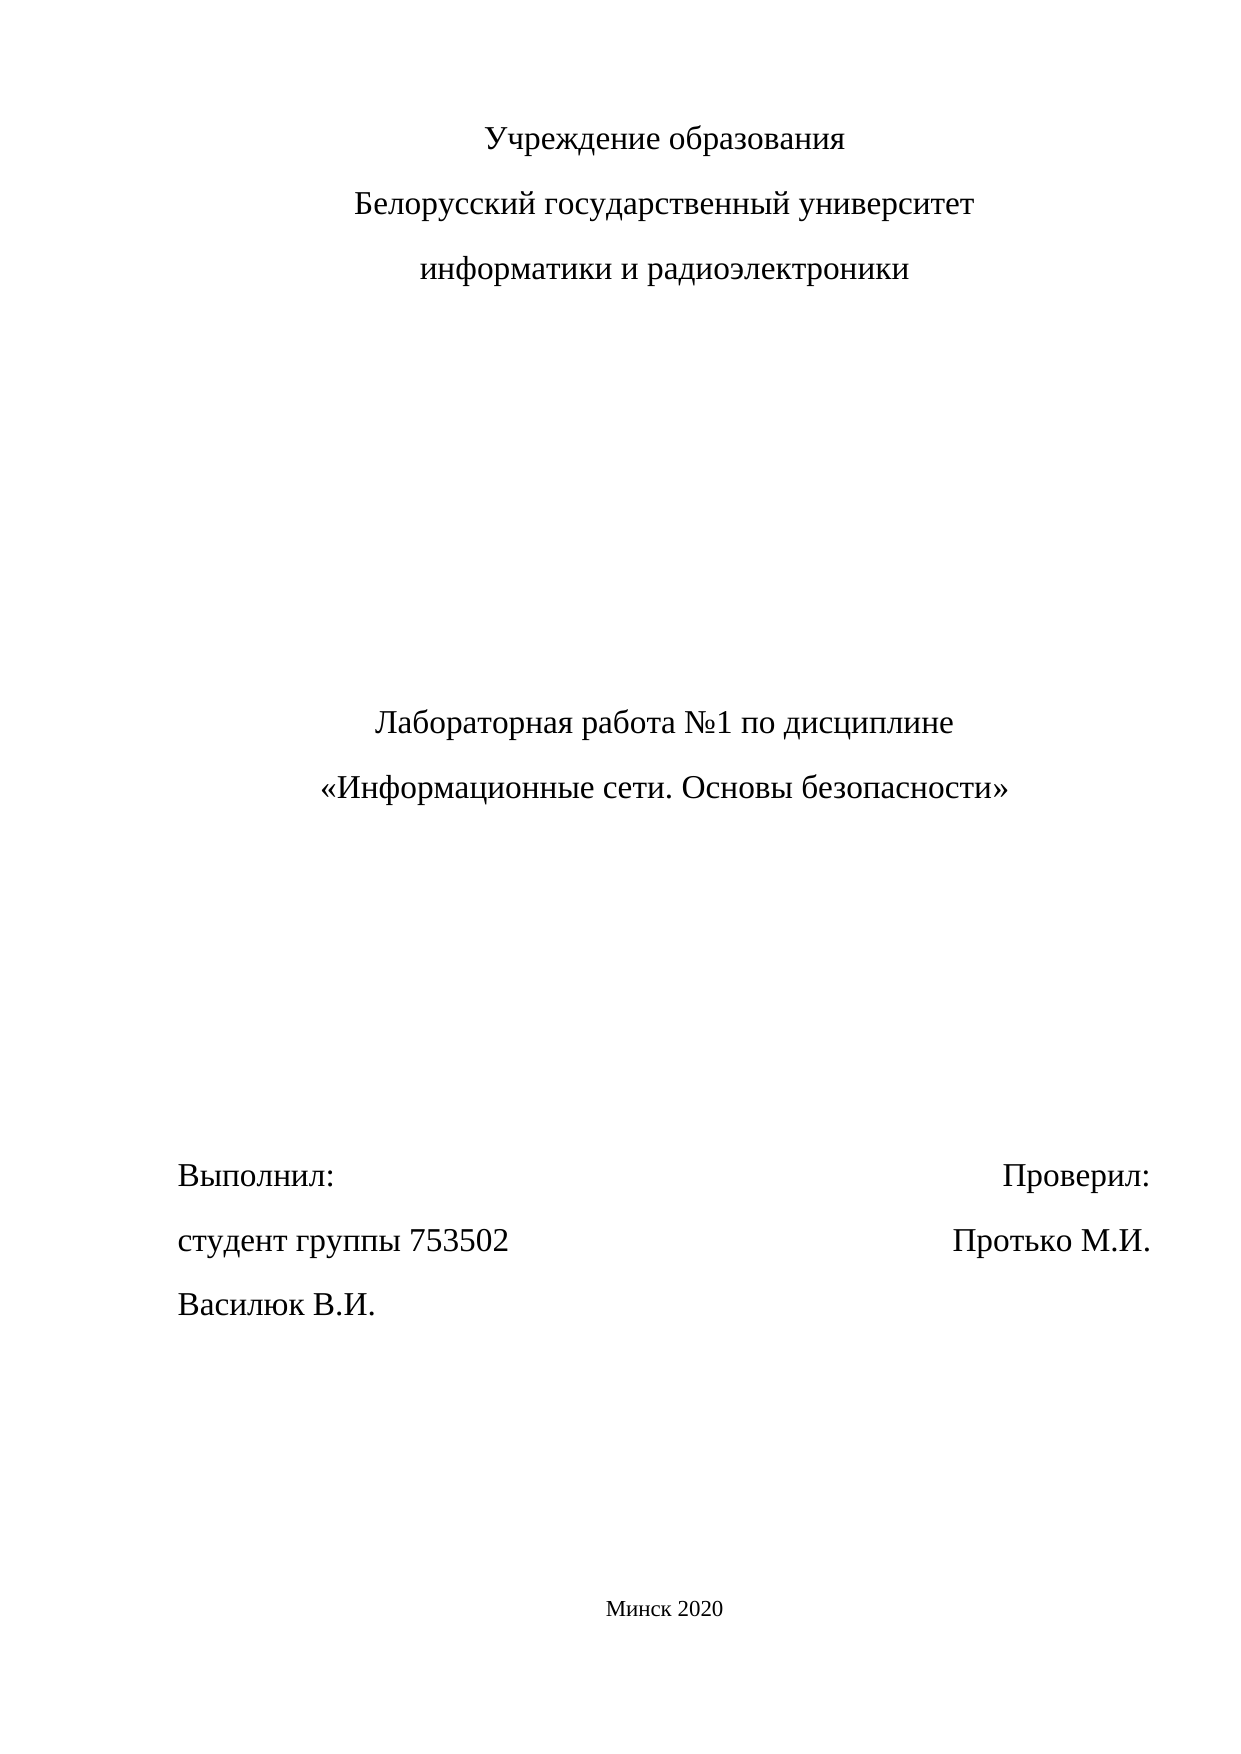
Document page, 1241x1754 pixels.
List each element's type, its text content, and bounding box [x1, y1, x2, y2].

text Василюк В.И. [177, 1285, 1152, 1323]
text Минск 2020 [177, 1595, 1152, 1622]
text информатики и радиоэлектроники [177, 248, 1152, 286]
text Лабораторная работа №1 по дисциплине [177, 702, 1152, 741]
text Белорусский государственный университет [177, 183, 1152, 221]
text Выполнил: Проверил: [177, 1155, 1152, 1193]
subtitle «Информационные сети. Основы безопасности» [177, 767, 1152, 805]
text Учреждение образования [177, 118, 1152, 156]
text студент группы 753502 Протько М.И. [177, 1220, 1152, 1258]
